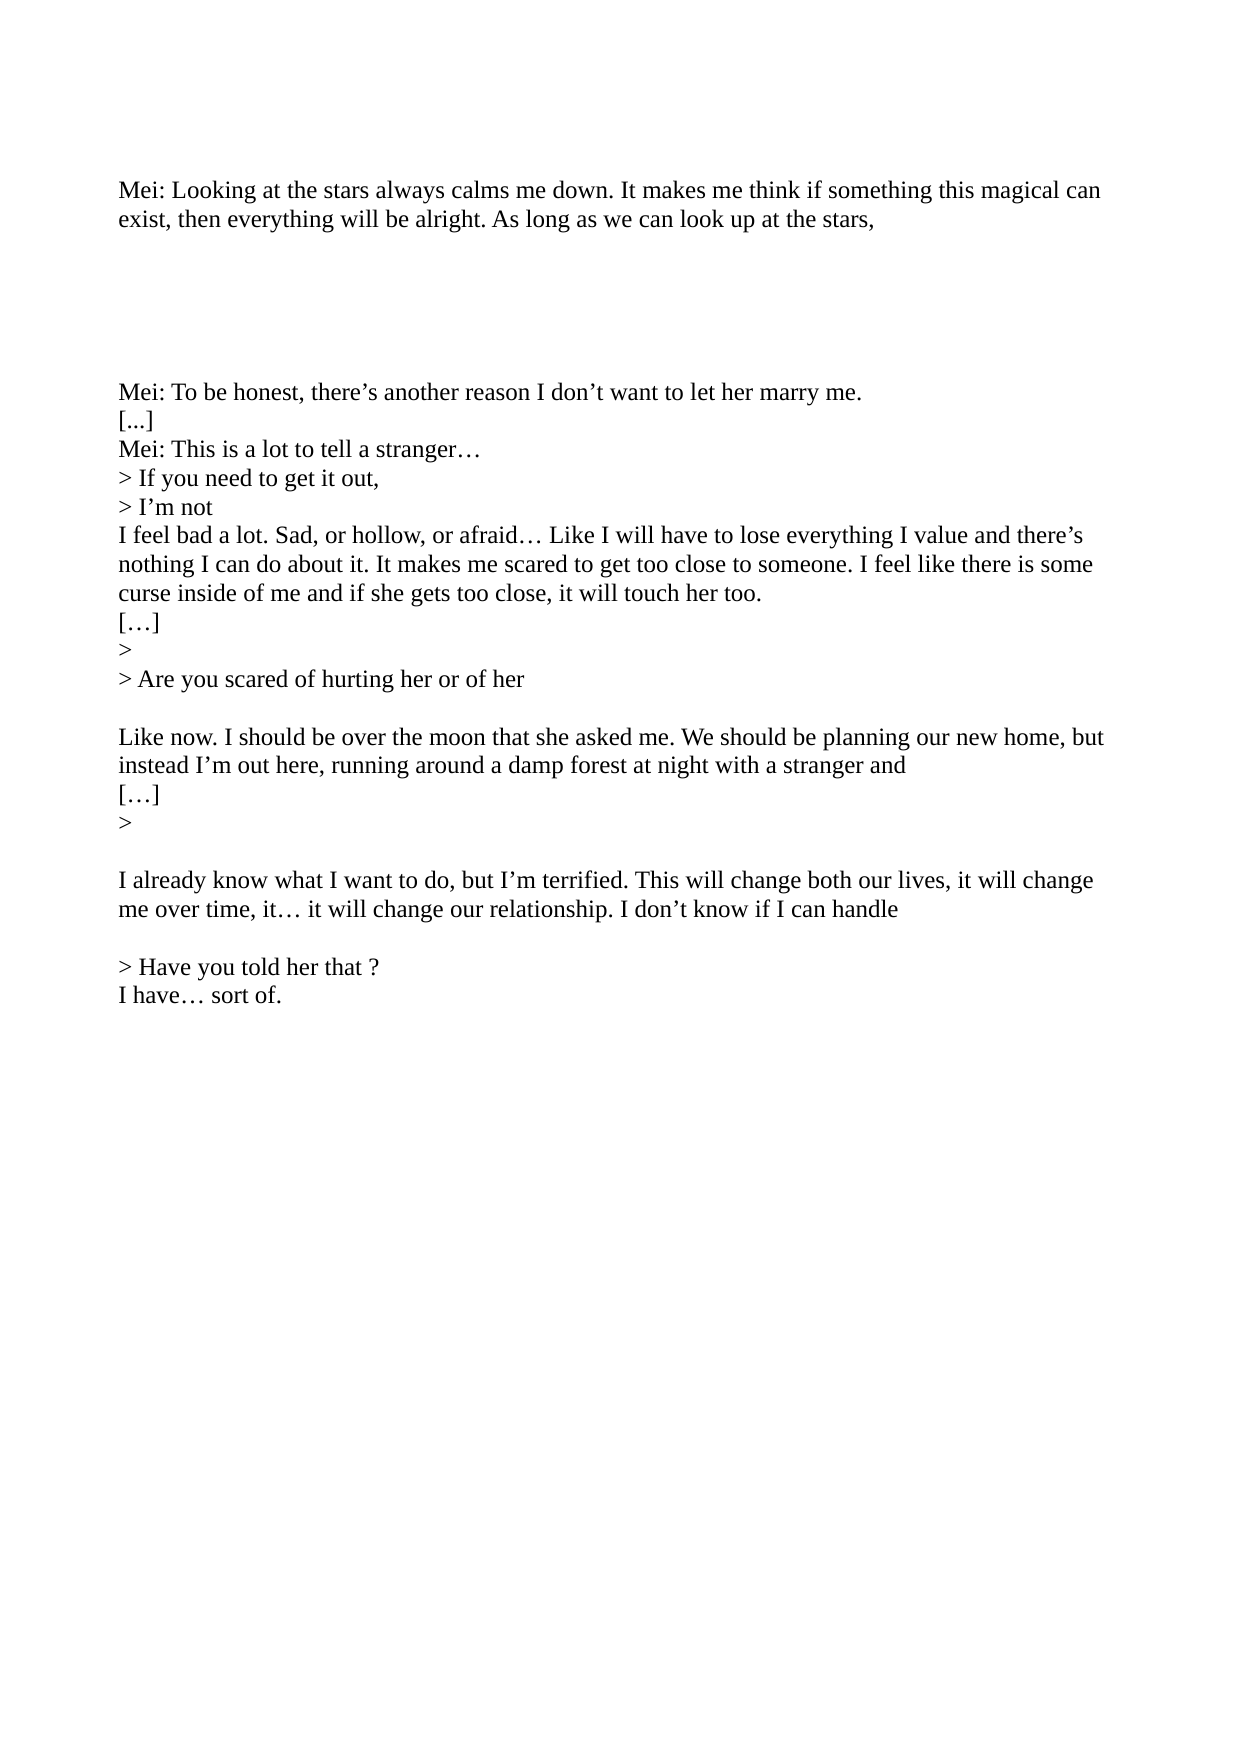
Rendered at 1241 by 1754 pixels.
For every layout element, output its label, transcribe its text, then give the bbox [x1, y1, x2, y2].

text > Are you scared of hurting her or of her [118, 664, 1122, 693]
text [...] [118, 406, 1122, 434]
text > Have you told her that ? [118, 952, 1122, 981]
text […] [118, 607, 1122, 636]
text > [118, 808, 1122, 837]
text […] [118, 779, 1122, 808]
text Mei: This is a lot to tell a stranger… [118, 434, 1122, 463]
text I already know what I want to do, but I’m terrified. This will change both our lives, it will change me over time, it… it will change our relationship. I don’t know if I can handle [118, 866, 1122, 923]
text Like now. I should be over the moon that she asked me. We should be planning our new home, but instead I’m out here, running around a damp forest at night with a stranger and [118, 722, 1122, 779]
text Mei: Looking at the stars always calms me down. It makes me think if something this magical can exist, then everything will be alright. As long as we can look up at the stars, [118, 176, 1122, 233]
text > I’m not [118, 492, 1122, 521]
text Mei: To be honest, there’s another reason I don’t want to let her marry me. [118, 377, 1122, 406]
text > If you need to get it out, [118, 463, 1122, 492]
text > [118, 636, 1122, 664]
text I have… sort of. [118, 981, 1122, 1009]
text I feel bad a lot. Sad, or hollow, or afraid… Like I will have to lose everything I value and there’s nothing I can do about it. It makes me scared to get too close to someone. I feel like there is some curse inside of me and if she gets too close, it will touch her too. [118, 521, 1122, 607]
